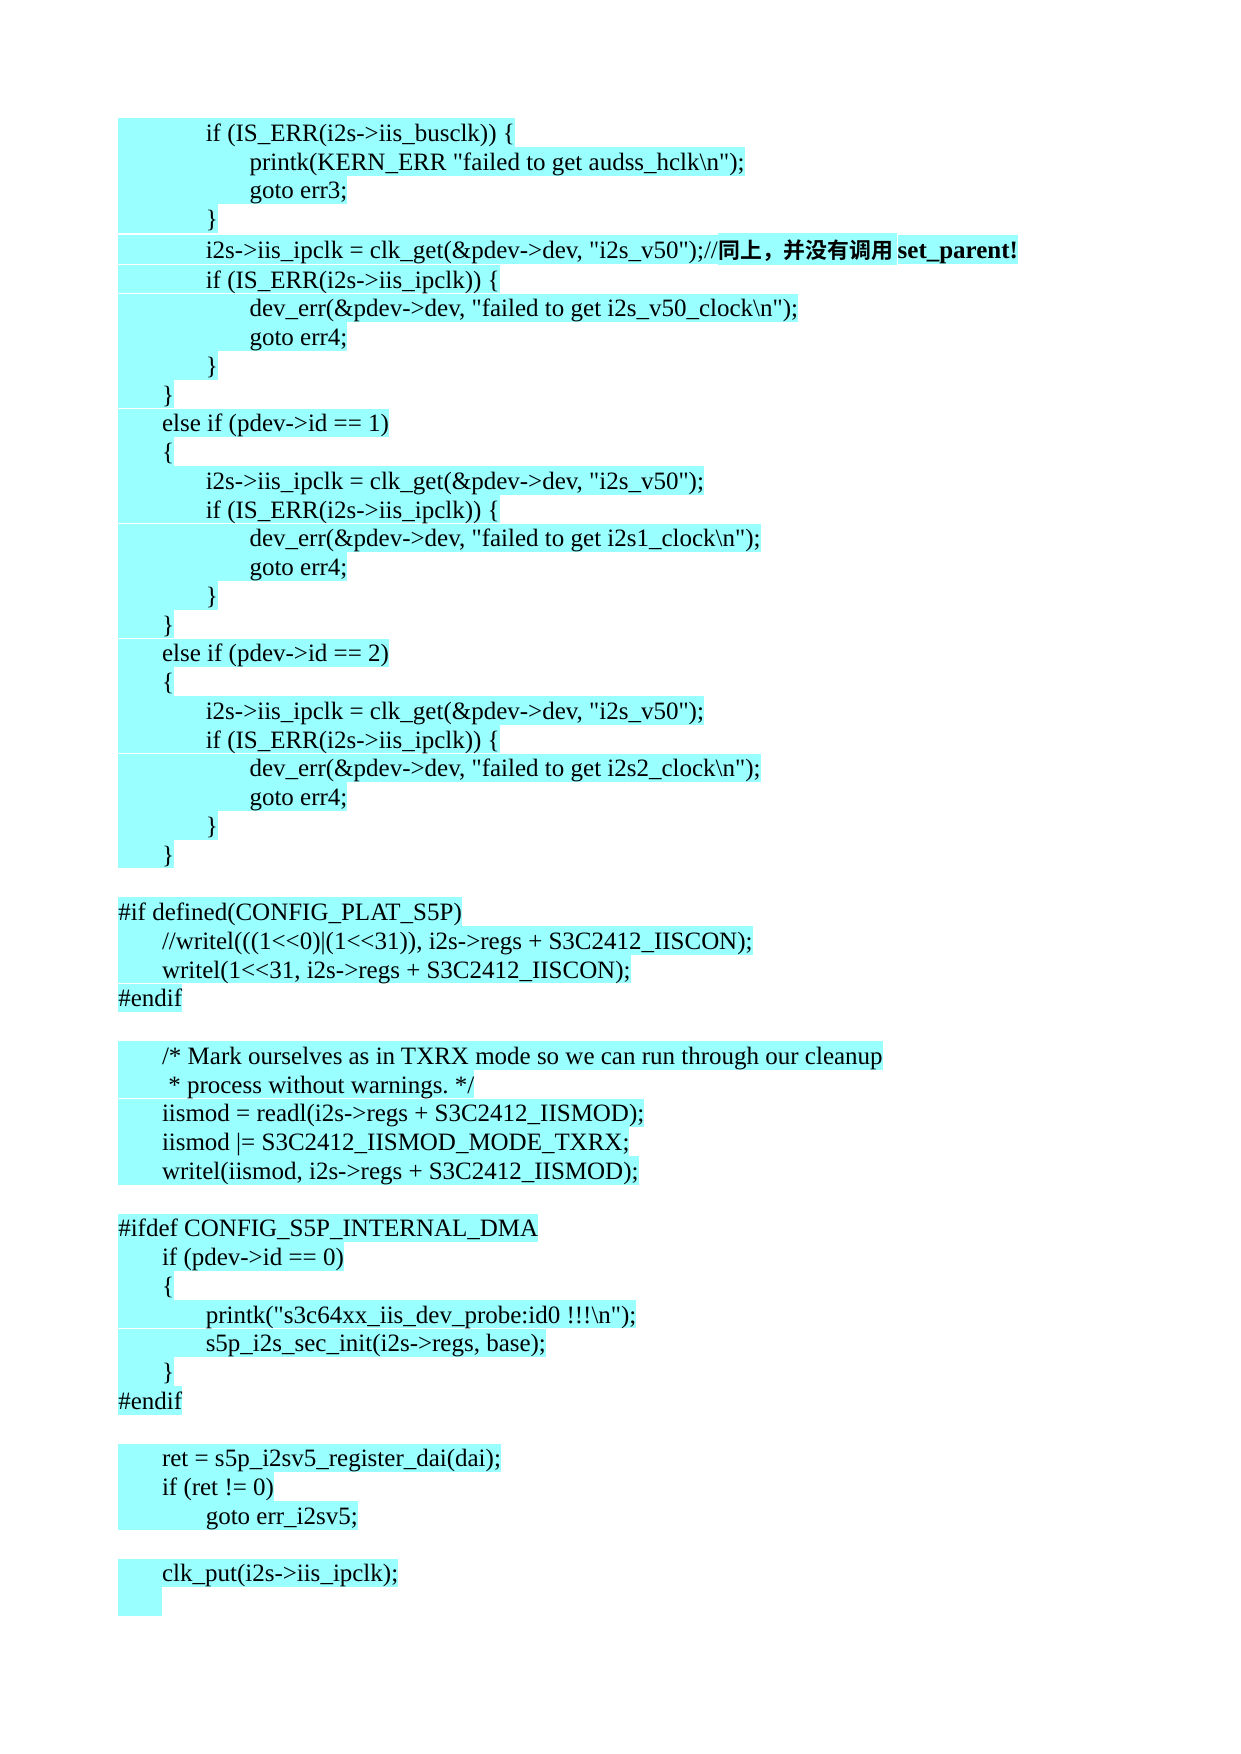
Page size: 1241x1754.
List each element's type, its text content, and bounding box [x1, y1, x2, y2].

text #endif [118, 1386, 1122, 1415]
text ret = s5p_i2sv5_register_dai(dai); [118, 1443, 1122, 1472]
text //writel(((1<<0)|(1<<31)), i2s->regs + S3C2412_IISCON); [118, 926, 1122, 955]
text if (pdev->id == 0) [118, 1242, 1122, 1271]
text clk_put(i2s->iis_ipclk); [118, 1558, 1122, 1587]
text } [118, 610, 1122, 638]
text goto err4; [118, 322, 1122, 351]
text } [118, 1357, 1122, 1386]
text } [118, 840, 1122, 868]
text dev_err(&pdev->dev, "failed to get i2s2_clock\n"); [118, 753, 1122, 782]
text { [118, 1271, 1122, 1300]
text if (IS_ERR(i2s->iis_busclk)) { [118, 118, 1122, 147]
text writel(1<<31, i2s->regs + S3C2412_IISCON); [118, 955, 1122, 983]
text if (IS_ERR(i2s->iis_ipclk)) { [118, 725, 1122, 753]
text /* Mark ourselves as in TXRX mode so we can run through our cleanup [118, 1041, 1122, 1070]
text { [118, 437, 1122, 466]
text goto err4; [118, 782, 1122, 811]
text printk("s3c64xx_iis_dev_probe:id0 !!!\n"); [118, 1300, 1122, 1328]
text s5p_i2s_sec_init(i2s->regs, base); [118, 1328, 1122, 1357]
text #if defined(CONFIG_PLAT_S5P) [118, 897, 1122, 926]
text printk(KERN_ERR "failed to get audss_hclk\n"); [118, 147, 1122, 176]
text iismod |= S3C2412_IISMOD_MODE_TXRX; [118, 1127, 1122, 1156]
text } [118, 581, 1122, 610]
text #endif [118, 983, 1122, 1012]
text goto err4; [118, 552, 1122, 581]
text iismod = readl(i2s->regs + S3C2412_IISMOD); [118, 1098, 1122, 1127]
text } [118, 204, 1122, 233]
text if (IS_ERR(i2s->iis_ipclk)) { [118, 495, 1122, 523]
text else if (pdev->id == 1) [118, 408, 1122, 437]
text { [118, 667, 1122, 696]
text goto err3; [118, 176, 1122, 204]
text if (ret != 0) [118, 1472, 1122, 1501]
text if (IS_ERR(i2s->iis_ipclk)) { [118, 265, 1122, 293]
text } [118, 811, 1122, 840]
text i2s->iis_ipclk = clk_get(&pdev->dev, "i2s_v50");//同上，并没有调用set_parent! [118, 233, 1122, 265]
text i2s->iis_ipclk = clk_get(&pdev->dev, "i2s_v50"); [118, 466, 1122, 495]
text writel(iismod, i2s->regs + S3C2412_IISMOD); [118, 1156, 1122, 1185]
text } [118, 351, 1122, 380]
text goto err_i2sv5; [118, 1501, 1122, 1530]
text } [118, 380, 1122, 408]
text dev_err(&pdev->dev, "failed to get i2s1_clock\n"); [118, 523, 1122, 552]
text i2s->iis_ipclk = clk_get(&pdev->dev, "i2s_v50"); [118, 696, 1122, 725]
text else if (pdev->id == 2) [118, 638, 1122, 667]
text dev_err(&pdev->dev, "failed to get i2s_v50_clock\n"); [118, 293, 1122, 322]
text * process without warnings. */ [118, 1070, 1122, 1098]
text #ifdef CONFIG_S5P_INTERNAL_DMA [118, 1213, 1122, 1242]
